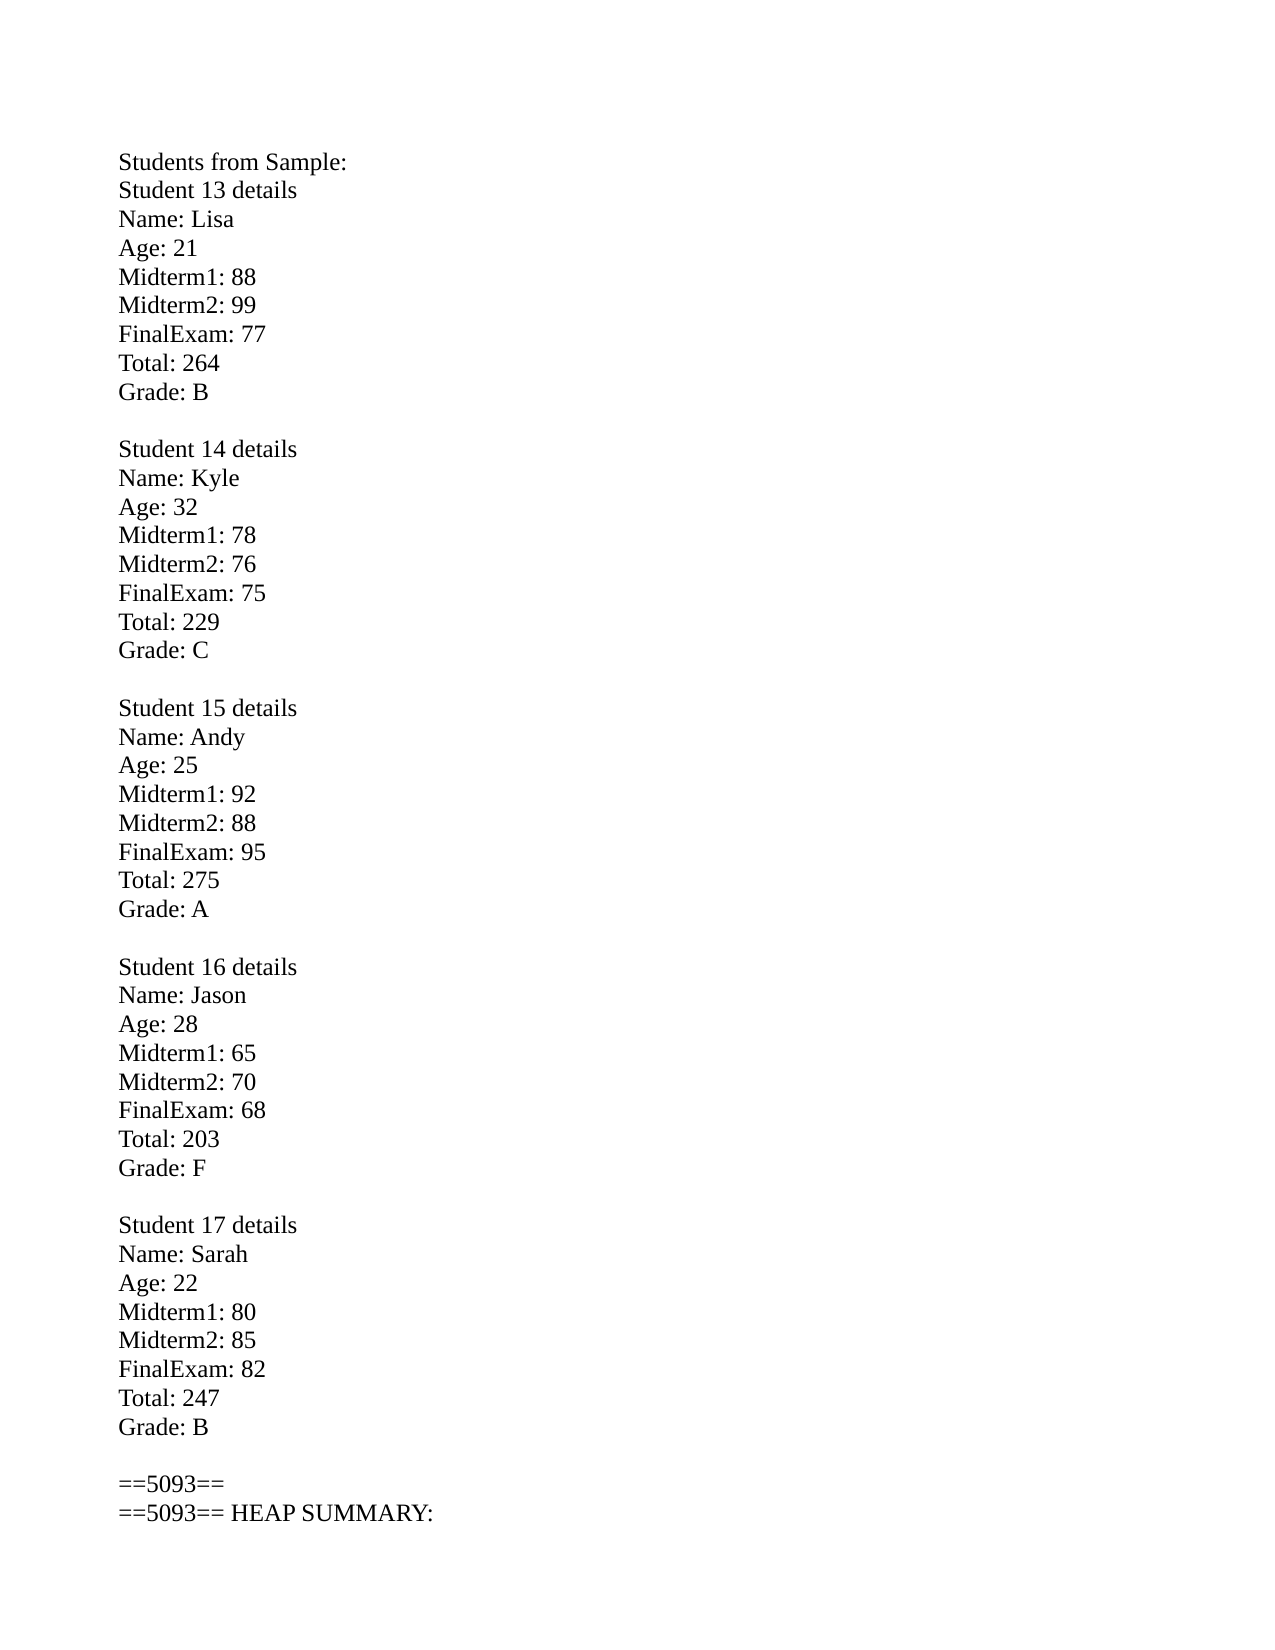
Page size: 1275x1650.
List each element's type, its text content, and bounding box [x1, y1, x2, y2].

text Grade: A [118, 894, 1157, 923]
text Name: Lisa [118, 204, 1157, 233]
text Grade: B [118, 1412, 1157, 1441]
text Name: Andy [118, 722, 1157, 751]
text Midterm1: 80 [118, 1297, 1157, 1326]
text FinalExam: 95 [118, 837, 1157, 866]
text Age: 32 [118, 492, 1157, 521]
text Grade: B [118, 377, 1157, 406]
text Student 13 details [118, 176, 1157, 204]
text ==5093== [118, 1469, 1157, 1498]
text Midterm2: 88 [118, 808, 1157, 837]
text Student 14 details [118, 434, 1157, 463]
text Midterm2: 76 [118, 549, 1157, 578]
text Midterm1: 78 [118, 521, 1157, 549]
text Grade: F [118, 1153, 1157, 1182]
text Midterm2: 99 [118, 291, 1157, 319]
text Total: 229 [118, 607, 1157, 636]
text FinalExam: 82 [118, 1354, 1157, 1383]
text Total: 264 [118, 348, 1157, 377]
text Students from Sample: [118, 147, 1157, 176]
text Age: 28 [118, 1009, 1157, 1038]
text Midterm2: 70 [118, 1067, 1157, 1096]
text Name: Sarah [118, 1239, 1157, 1268]
text Student 15 details [118, 693, 1157, 722]
text Midterm1: 65 [118, 1038, 1157, 1067]
text FinalExam: 68 [118, 1096, 1157, 1124]
text Total: 247 [118, 1383, 1157, 1412]
text Age: 22 [118, 1268, 1157, 1297]
text FinalExam: 75 [118, 578, 1157, 607]
text Midterm2: 85 [118, 1326, 1157, 1354]
text Student 17 details [118, 1211, 1157, 1239]
text FinalExam: 77 [118, 319, 1157, 348]
text Age: 21 [118, 233, 1157, 262]
text Midterm1: 92 [118, 779, 1157, 808]
text Total: 203 [118, 1124, 1157, 1153]
text Name: Jason [118, 981, 1157, 1009]
text Total: 275 [118, 866, 1157, 894]
text Student 16 details [118, 952, 1157, 981]
text ==5093== HEAP SUMMARY: [118, 1498, 1157, 1527]
text Name: Kyle [118, 463, 1157, 492]
text Midterm1: 88 [118, 262, 1157, 291]
text Grade: C [118, 636, 1157, 664]
text Age: 25 [118, 751, 1157, 779]
